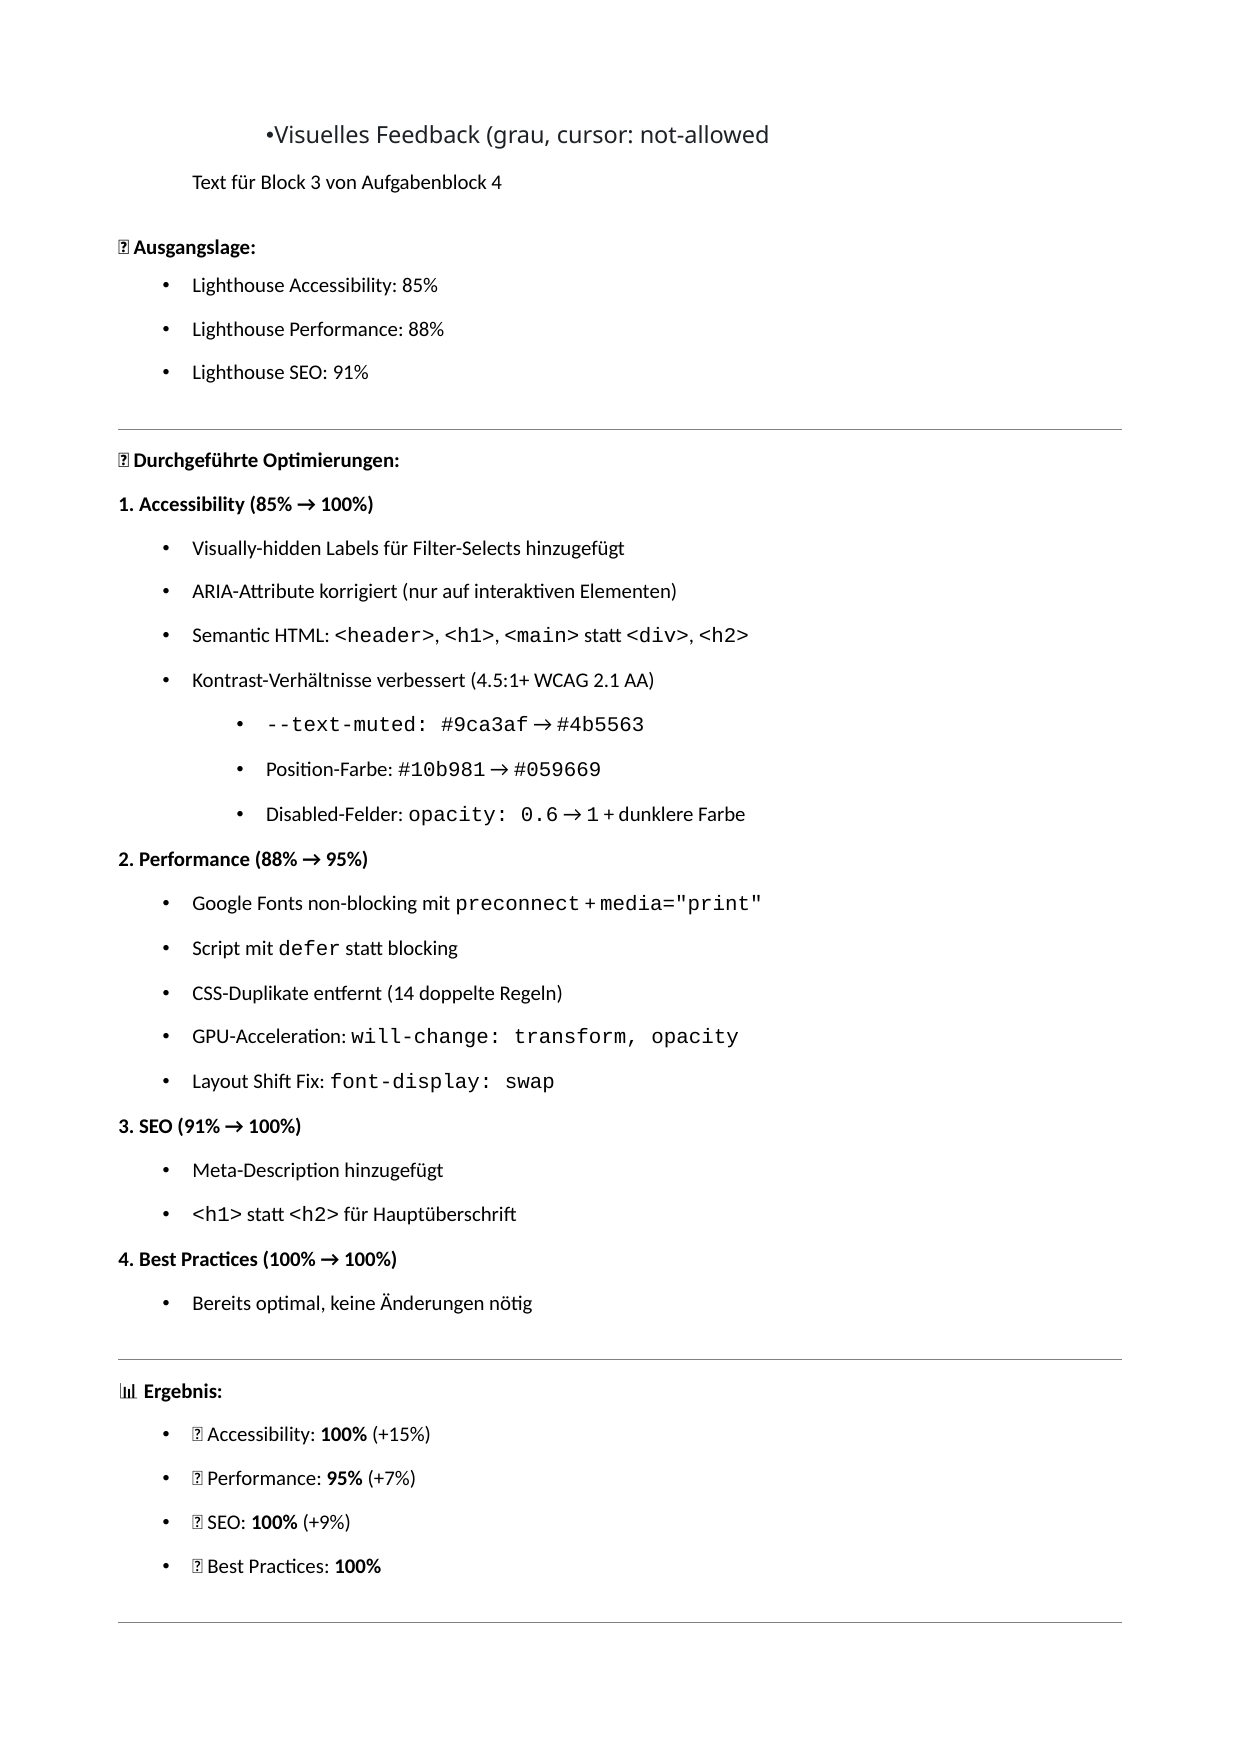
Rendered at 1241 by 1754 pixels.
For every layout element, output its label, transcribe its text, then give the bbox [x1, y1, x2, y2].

list Semantic HTML: <header>, <h1>, <main> statt <div>, <h2> [162, 622, 1122, 649]
list ✅ Best Practices: 100% [162, 1553, 1122, 1578]
list Lighthouse SEO: 91% [162, 359, 1122, 385]
list ✅ SEO: 100% (+9%) [162, 1509, 1122, 1534]
list ARIA-Attribute korrigiert (nur auf interaktiven Elementen) [162, 579, 1122, 604]
list Visuelles Feedback (grau, cursor: not-allowed [118, 118, 1122, 150]
text Text für Block 3 von Aufgabenblock 4 [118, 169, 1122, 195]
list Visually-hidden Labels für Filter-Selects hinzugefügt [162, 535, 1122, 560]
list Lighthouse Performance: 88% [162, 316, 1122, 341]
list <h1> statt <h2> für Hauptüberschrift [162, 1201, 1122, 1228]
list Layout Shift Fix: font-display: swap [162, 1069, 1122, 1095]
list GPU-Acceleration: will-change: transform, opacity [162, 1024, 1122, 1050]
subtitle 🎯 Ausgangslage: [118, 234, 1122, 259]
list CSS-Duplikate entfernt (14 doppelte Regeln) [162, 980, 1122, 1005]
subtitle 4. Best Practices (100% → 100%) [118, 1246, 1122, 1272]
list Kontrast-Verhältnisse verbessert (4.5:1+ WCAG 2.1 AA) [162, 667, 1122, 693]
subtitle 3. SEO (91% → 100%) [118, 1114, 1122, 1139]
subtitle ✅ Durchgeführte Optimierungen: [118, 447, 1122, 473]
list Google Fonts non-blocking mit preconnect + media="print" [162, 890, 1122, 916]
list --text-muted: #9ca3af → #4b5563 [236, 711, 1122, 738]
list Lighthouse Accessibility: 85% [162, 272, 1122, 297]
list ✅ Accessibility: 100% (+15%) [162, 1422, 1122, 1447]
list Bereits optimal, keine Änderungen nötig [162, 1290, 1122, 1315]
list Script mit defer statt blocking [162, 935, 1122, 961]
subtitle 📊 Ergebnis: [118, 1378, 1122, 1403]
list Meta-Description hinzugefügt [162, 1157, 1122, 1183]
list Position-Farbe: #10b981 → #059669 [236, 756, 1122, 783]
list ✅ Performance: 95% (+7%) [162, 1465, 1122, 1491]
list Disabled-Felder: opacity: 0.6 → 1 + dunklere Farbe [236, 801, 1122, 828]
subtitle 2. Performance (88% → 95%) [118, 846, 1122, 872]
subtitle 1. Accessibility (85% → 100%) [118, 491, 1122, 517]
